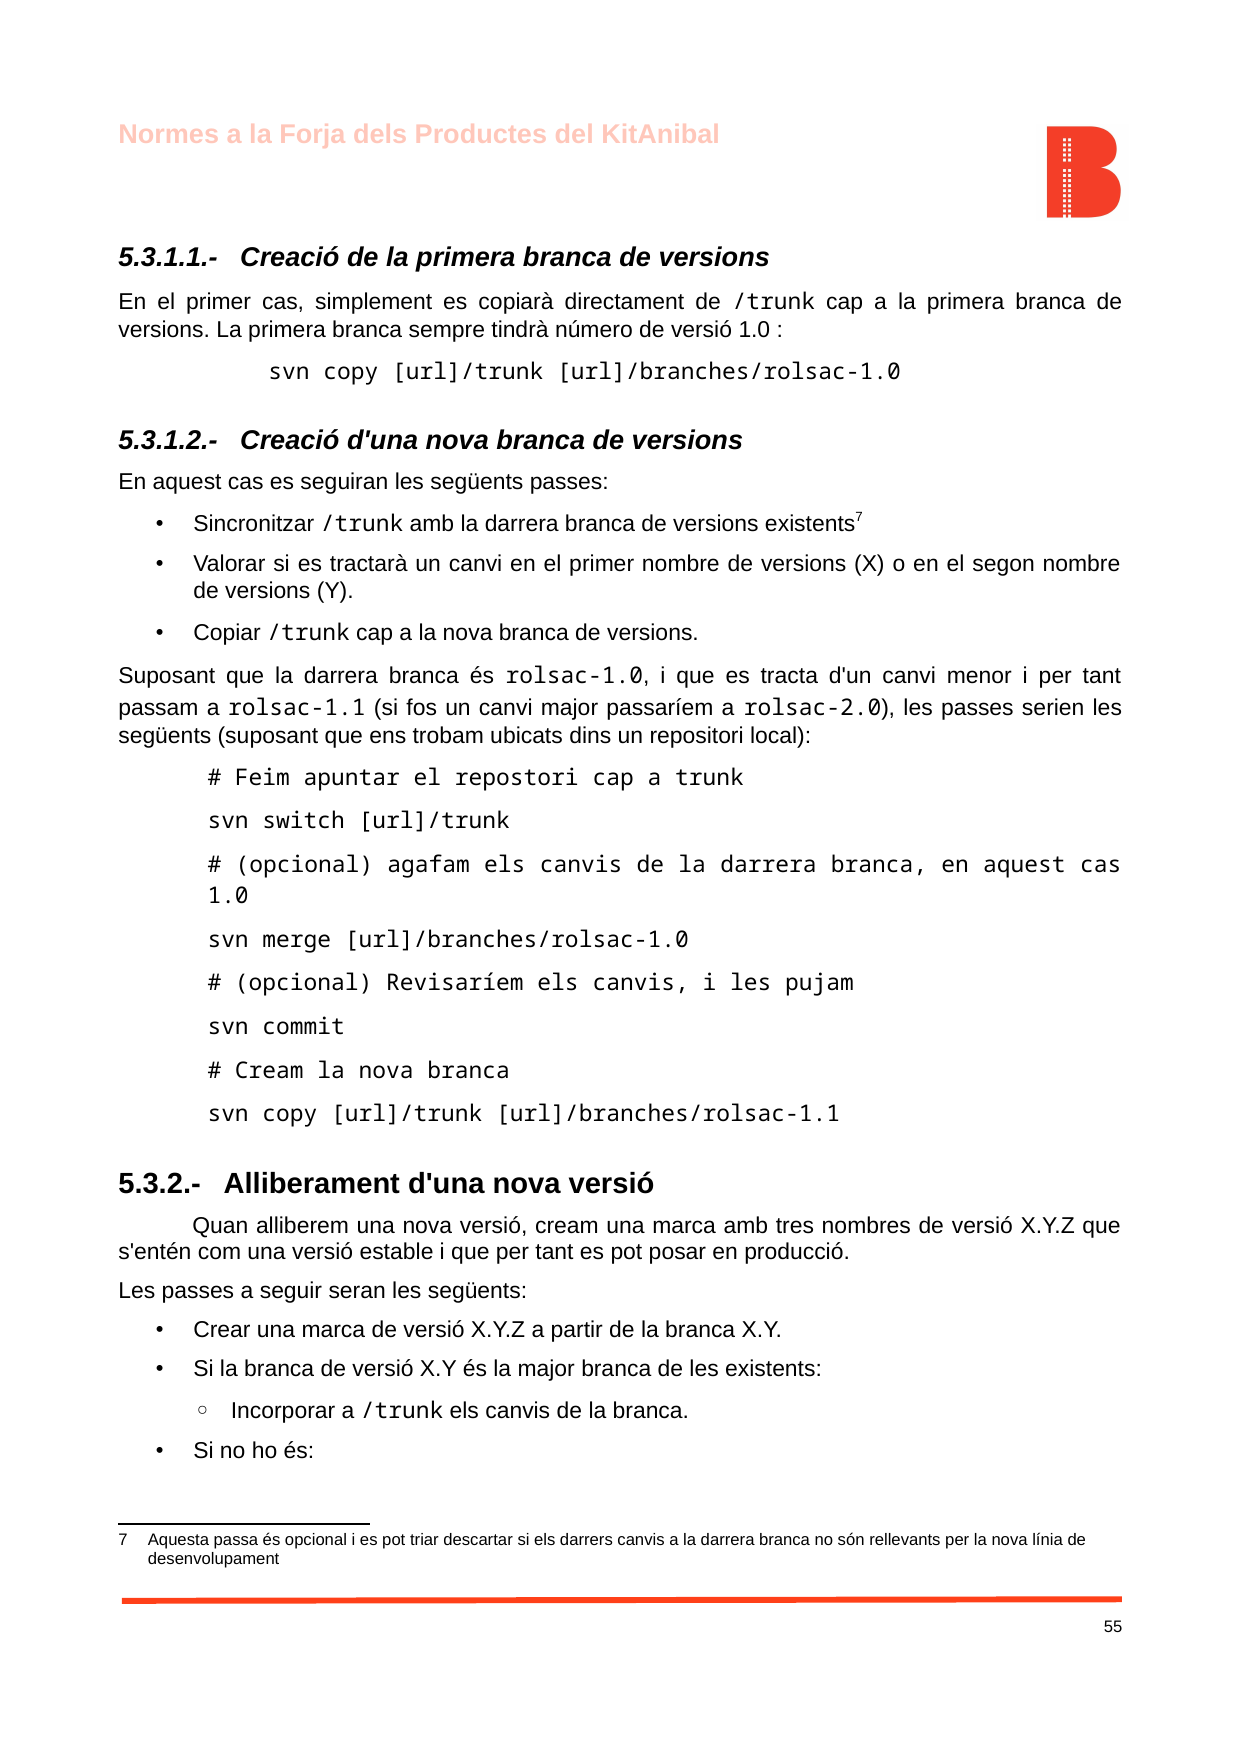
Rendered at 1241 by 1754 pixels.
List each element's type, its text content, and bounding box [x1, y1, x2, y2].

list Crear una marca de versió X.Y.Z a partir de la branca X.Y. [156, 1316, 1122, 1342]
list Si no ho és: [156, 1437, 1122, 1464]
text svn commit [207, 1010, 1122, 1041]
text En el primer cas, simplement es copiarà directament de /trunk cap a la primera branca de versions. La primera branca sempre tindrà número de versió 1.0 : [118, 285, 1122, 343]
text svn copy [url]/trunk [url]/branches/rolsac-1.0 [268, 355, 1122, 386]
text svn merge [url]/branches/rolsac-1.0 [207, 923, 1122, 954]
list Copiar /trunk cap a la nova branca de versions. [156, 615, 1122, 647]
list Incorporar a /trunk els canvis de la branca. [193, 1394, 1122, 1425]
text # (opcional) Revisaríem els canvis, i les pujam [207, 966, 1122, 998]
text Quan alliberem una nova versió, cream una marca amb tres nombres de versió X.Y.Z que s'entén com una versió estable i que per tant es pot posar en producció. [118, 1212, 1122, 1265]
text # Cream la nova branca [207, 1054, 1122, 1085]
text En aquest cas es seguiran les següents passes: [118, 468, 1122, 494]
list Valorar si es tractarà un canvi en el primer nombre de versions (X) o en el segon nombre de versions (Y). [156, 550, 1122, 603]
text # Feim apuntar el repostori cap a trunk [207, 761, 1122, 792]
picture [1036, 124, 1130, 221]
list Sincronitzar /trunk amb la darrera branca de versions existents [156, 506, 1122, 538]
list Si la branca de versió X.Y és la major branca de les existents: [156, 1355, 1122, 1381]
text svn switch [url]/trunk [207, 804, 1122, 835]
text svn copy [url]/trunk [url]/branches/rolsac-1.1 [207, 1097, 1122, 1128]
subtitle Creació de la primera branca de versions [118, 241, 1122, 273]
text Les passes a seguir seran les següents: [118, 1277, 1122, 1303]
subtitle Creació d'una nova branca de versions [118, 424, 1122, 455]
text Suposant que la darrera branca és rolsac-1.0, i que es tracta d'un canvi menor i per tant passam a rolsac-1.1 (si fos un canvi major passaríem a rolsac-2.0), les passes serien les següents (suposant que ens trobam ubicats dins un repositori local): [118, 659, 1122, 748]
text # (opcional) agafam els canvis de la darrera branca, en aquest cas 1.0 [207, 848, 1122, 910]
list Aquesta passa és opcional i es pot triar descartar si els darrers canvis a la darrera branca no són rellevants per la nova línia de desenvolupament [118, 1530, 1122, 1568]
subtitle Alliberament d'una nova versió [118, 1166, 1122, 1199]
